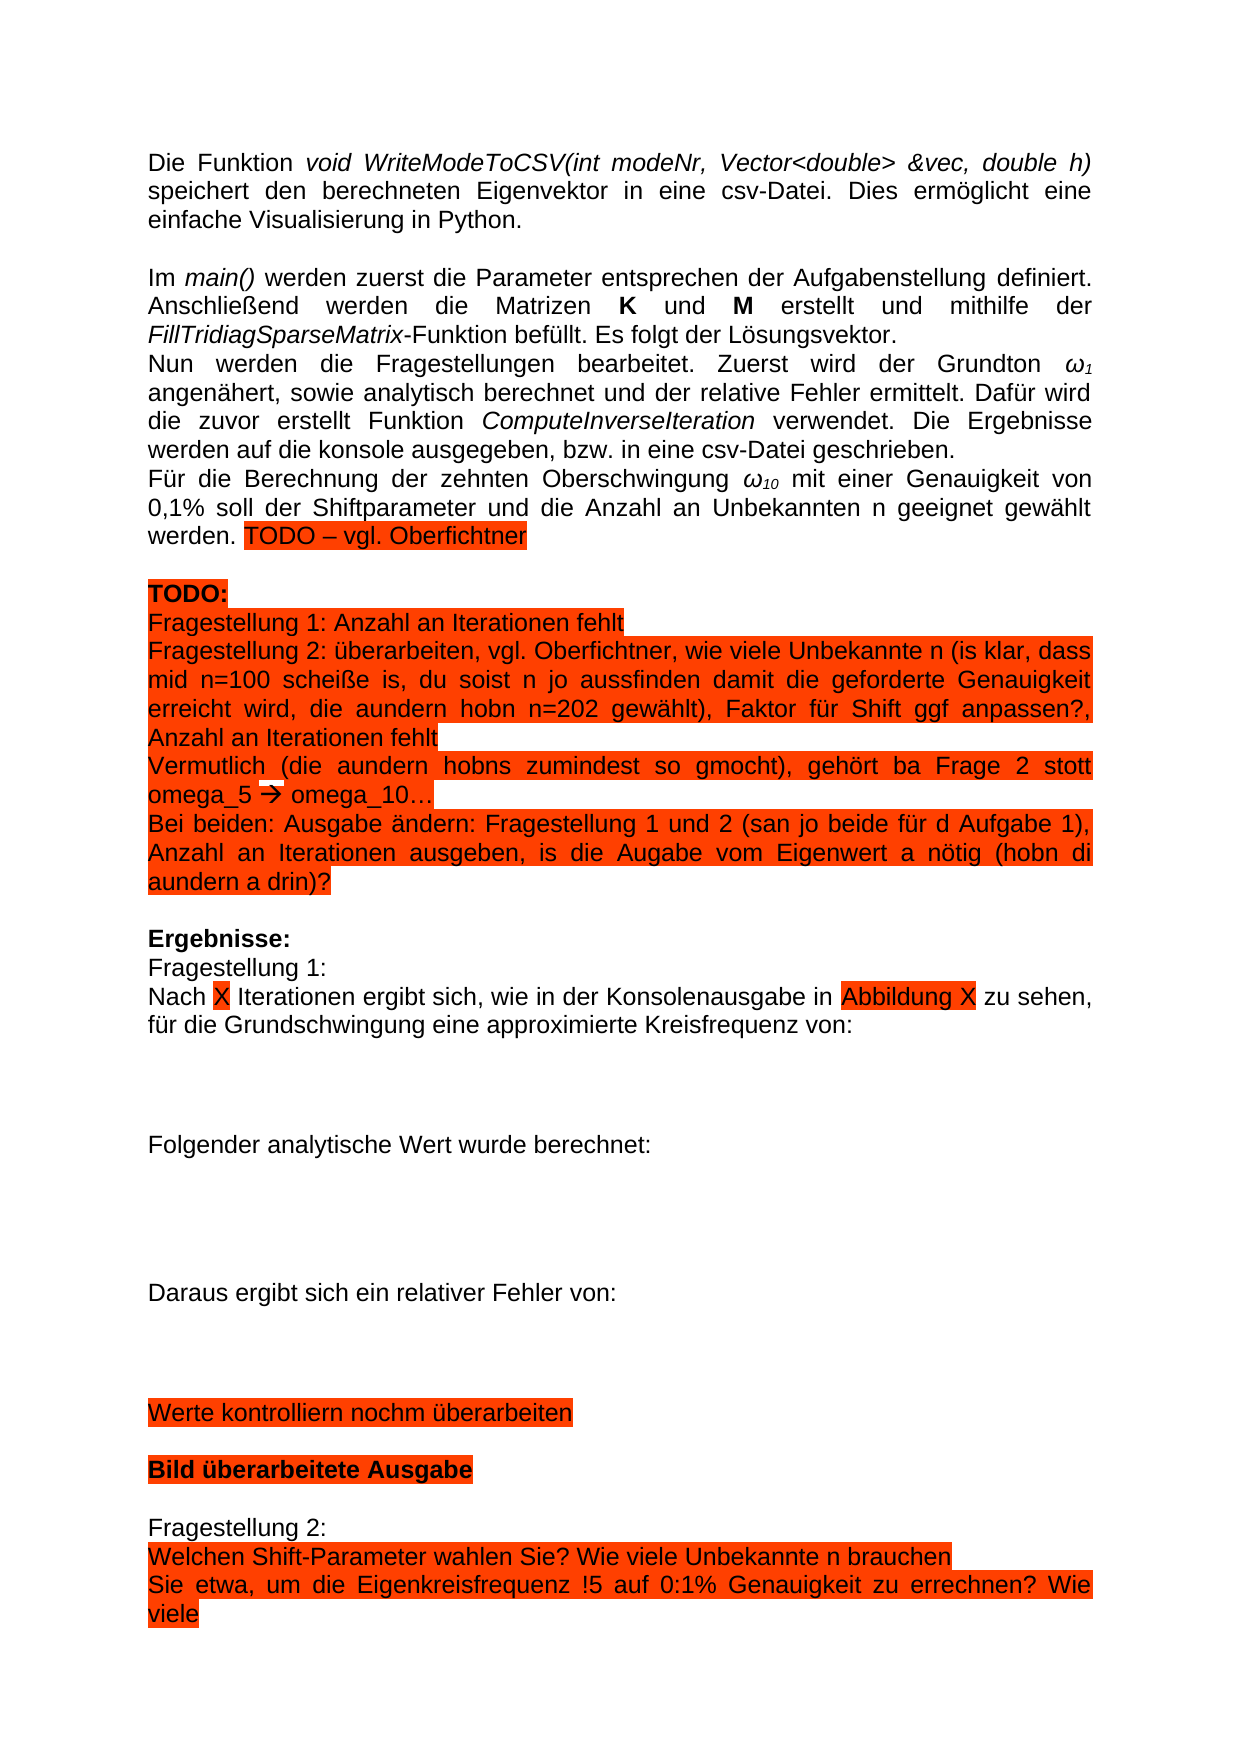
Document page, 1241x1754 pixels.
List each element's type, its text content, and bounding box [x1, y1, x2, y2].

text Bild überarbeitete Ausgabe [148, 1455, 1093, 1484]
text Fragestellung 2: überarbeiten, vgl. Oberfichtner, wie viele Unbekannte n (is klar, dass mid n=100 scheiße is, du soist n jo aussfinden damit die geforderte Genauigkeit erreicht wird, die aundern hobn n=202 gewählt), Faktor für Shift ggf anpassen?, Anzahl an Iterationen fehlt [148, 636, 1093, 751]
text Nun werden die Fragestellungen bearbeitet. Zuerst wird der Grundton ω1 angenähert, sowie analytisch berechnet und der relative Fehler ermittelt. Dafür wird die zuvor erstellt Funktion ComputeInverseIteration verwendet. Die Ergebnisse werden auf die konsole ausgegeben, bzw. in eine csv-Datei geschrieben. [148, 349, 1093, 464]
text Sie etwa, um die Eigenkreisfrequenz !5 auf 0:1% Genauigkeit zu errechnen? Wie viele [148, 1570, 1093, 1628]
text Für die Berechnung der zehnten Oberschwingung ω10 mit einer Genauigkeit von 0,1% soll der Shiftparameter und die Anzahl an Unbekannten n geeignet gewählt werden. TODO – vgl. Oberfichtner [148, 464, 1093, 550]
text Daraus ergibt sich ein relativer Fehler von: [148, 1278, 1093, 1307]
text TODO: [148, 579, 1093, 608]
text Werte kontrolliern nochm überarbeiten [148, 1398, 1093, 1427]
text Nach X Iterationen ergibt sich, wie in der Konsolenausgabe in Abbildung X zu sehen, für die Grundschwingung eine approximierte Kreisfrequenz von: [148, 981, 1093, 1039]
text Fragestellung 2: [148, 1513, 1093, 1542]
text Fragestellung 1: Anzahl an Iterationen fehlt [148, 608, 1093, 636]
text Im main() werden zuerst die Parameter entsprechen der Aufgabenstellung definiert. Anschließend werden die Matrizen K und M erstellt und mithilfe der FillTridiagSparseMatrix-Funktion befüllt. Es folgt der Lösungsvektor. [148, 263, 1093, 349]
text Fragestellung 1: [148, 953, 1093, 981]
text Welchen Shift-Parameter wahlen Sie? Wie viele Unbekannte n brauchen [148, 1542, 1093, 1570]
text Folgender analytische Wert wurde berechnet: [148, 1130, 1093, 1158]
text Ergebnisse: [148, 924, 1093, 953]
text Bei beiden: Ausgabe ändern: Fragestellung 1 und 2 (san jo beide für d Aufgabe 1), Anzahl an Iterationen ausgeben, is die Augabe vom Eigenwert a nötig (hobn di aundern a drin)? [148, 809, 1093, 895]
text Vermutlich (die aundern hobns zumindest so gmocht), gehört ba Frage 2 stott omega_5  omega_10… [148, 751, 1093, 809]
text Die Funktion void WriteModeToCSV(int modeNr, Vector<double> &vec, double h) speichert den berechneten Eigenvektor in eine csv-Datei. Dies ermöglicht eine einfache Visualisierung in Python. [148, 148, 1093, 234]
